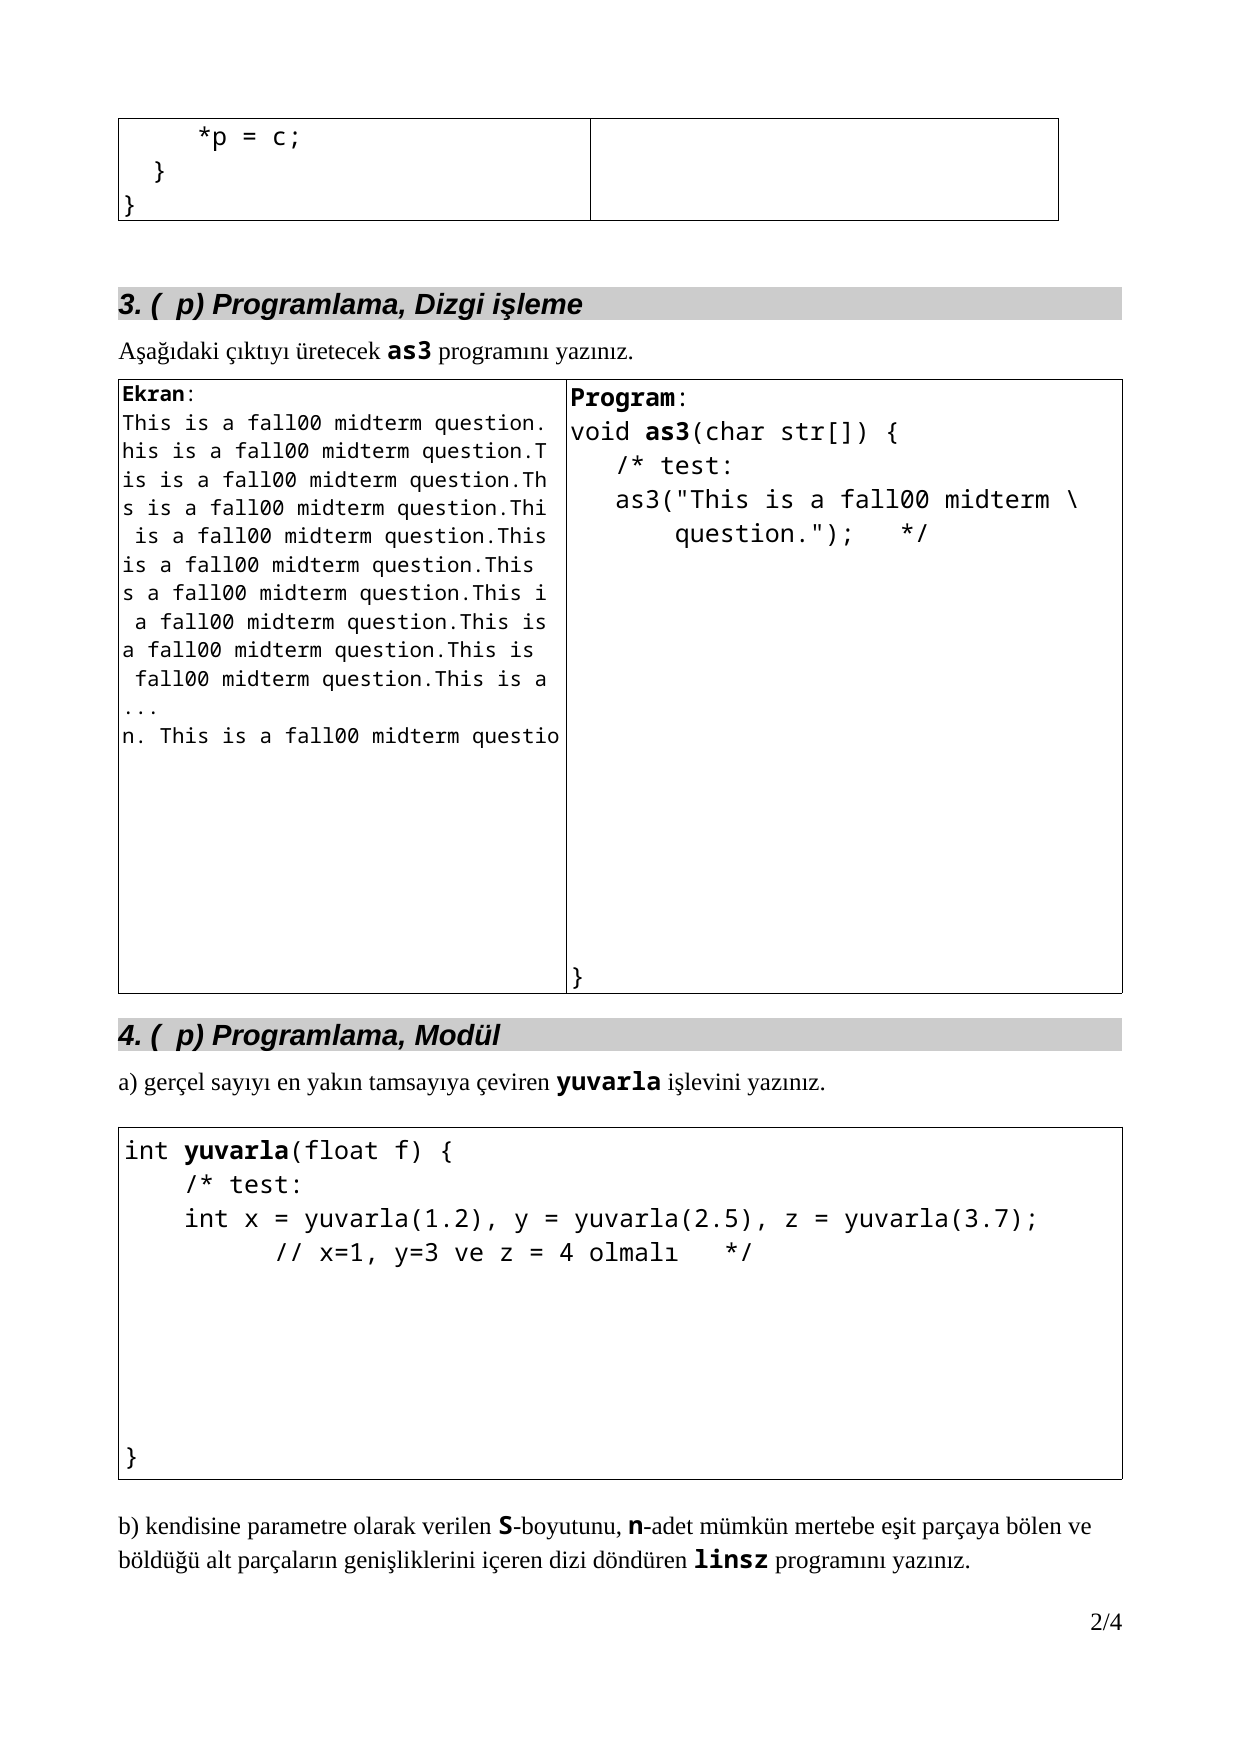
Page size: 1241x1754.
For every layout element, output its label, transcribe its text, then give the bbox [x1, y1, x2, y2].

text a) gerçel sayıyı en yakın tamsayıya çeviren yuvarla işlevini yazınız. [118, 1064, 1122, 1098]
table_header [591, 119, 1058, 220]
text Aşağıdaki çıktıyı üretecek as3 programını yazınız. [118, 333, 1122, 367]
subtitle 4. ( p) Programlama, Modül [118, 1018, 1122, 1051]
table_header Program: void as3(char str[]) { /* test: as3("This is a fall00 midterm \ question."); */ } [567, 380, 1122, 993]
subtitle 3. ( p) Programlama, Dizgi işleme [118, 287, 1122, 320]
table_header int yuvarla(float f) { /* test: int x = yuvarla(1.2), y = yuvarla(2.5), z = yuvarla(3.7); // x=1, y=3 ve z = 4 olmalı */ } [119, 1128, 1122, 1479]
table_header Ekran: This is a fall00 midterm question. his is a fall00 midterm question.T is is a fall00 midterm question.Th s is a fall00 midterm question.Thi is a fall00 midterm question.This is a fall00 midterm question.This s a fall00 midterm question.This i a fall00 midterm question.This is a fall00 midterm question.This is fall00 midterm question.This is a ... n. This is a fall00 midterm questio [119, 380, 566, 993]
table_header *p = c; } } [119, 119, 590, 220]
text b) kendisine parametre olarak verilen S-boyutunu, n-adet mümkün mertebe eşit parçaya bölen ve böldüğü alt parçaların genişliklerini içeren dizi döndüren linsz programını yazınız. [118, 1508, 1122, 1576]
